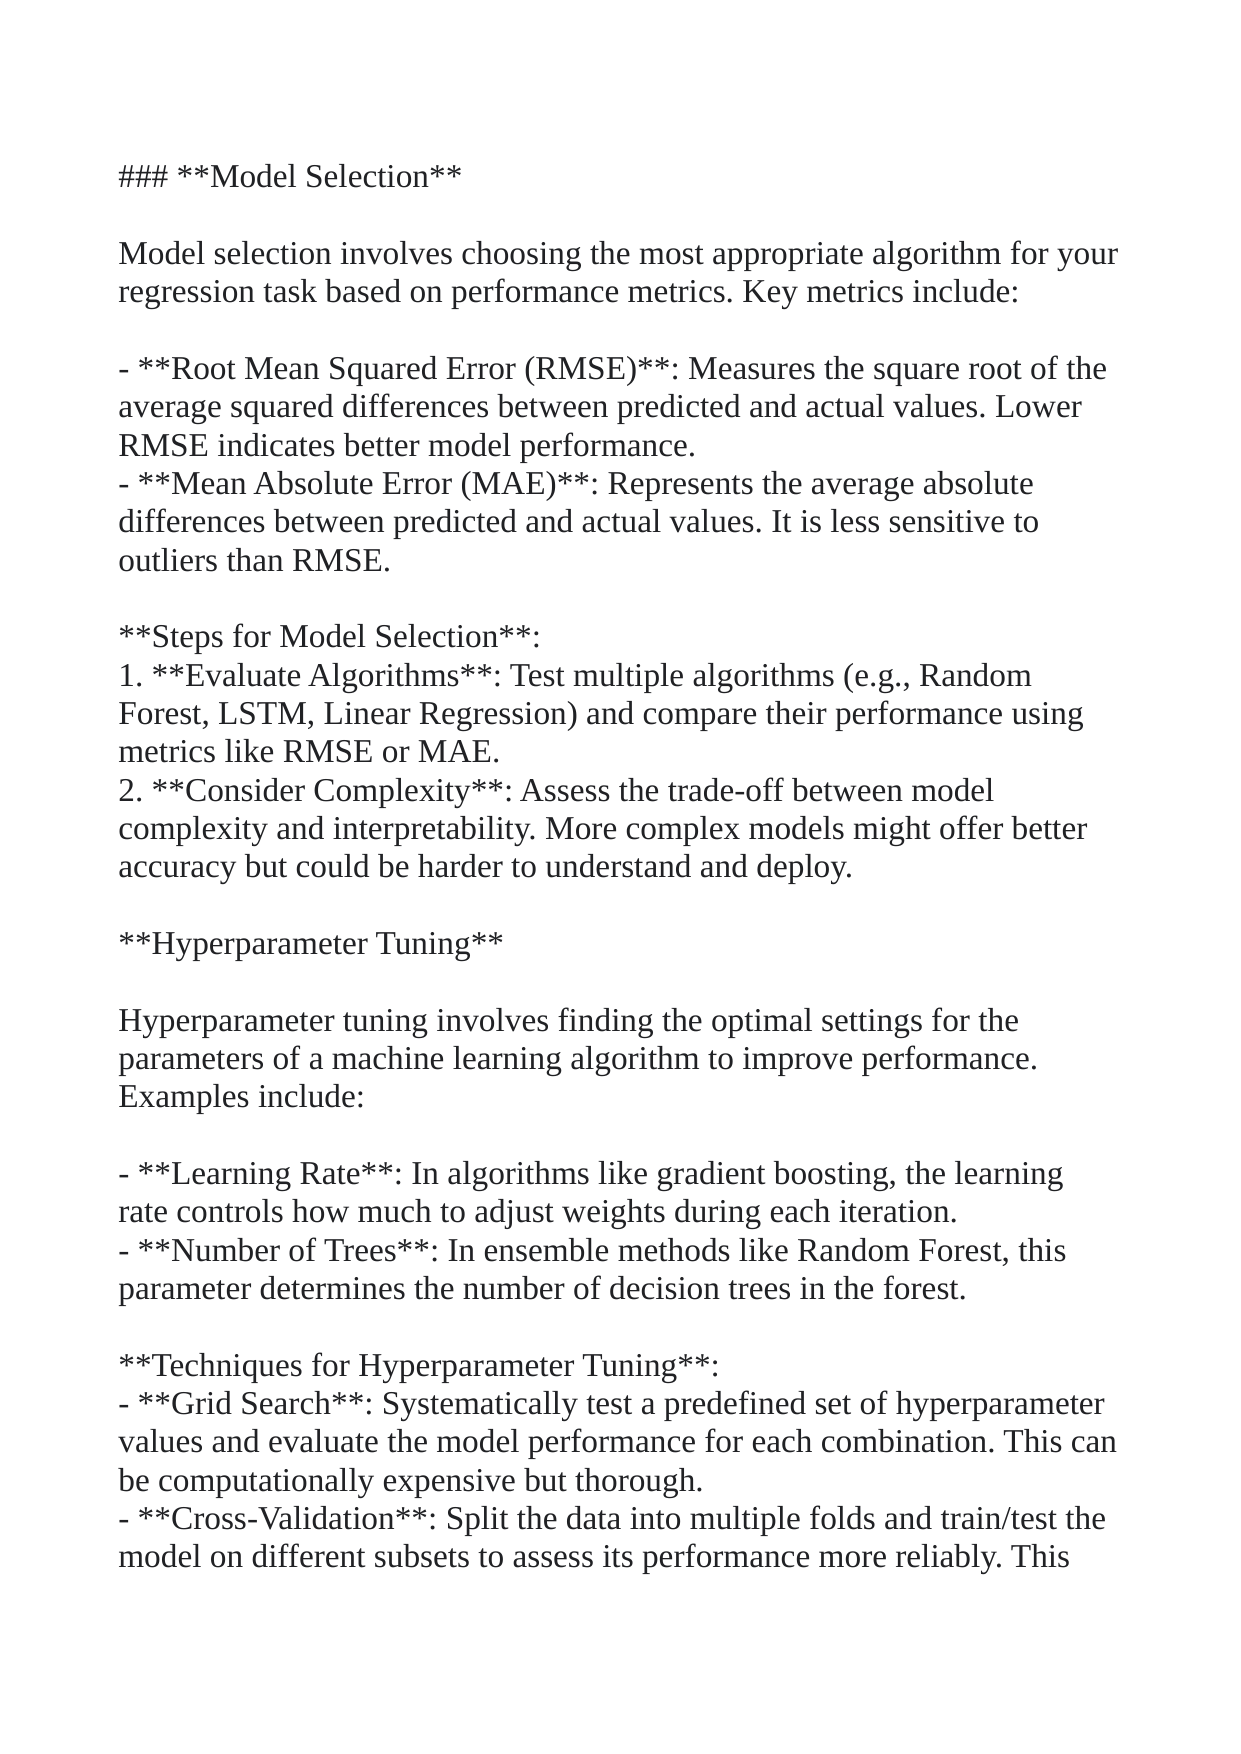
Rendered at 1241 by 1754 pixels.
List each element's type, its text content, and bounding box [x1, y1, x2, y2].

text - **Root Mean Squared Error (RMSE)**: Measures the square root of the average squared differences between predicted and actual values. Lower RMSE indicates better model performance. [118, 348, 1122, 463]
text - **Learning Rate**: In algorithms like gradient boosting, the learning rate controls how much to adjust weights during each iteration. [118, 1153, 1122, 1230]
text - **Cross-Validation**: Split the data into multiple folds and train/test the model on different subsets to assess its performance more reliably. This [118, 1498, 1122, 1575]
text **Steps for Model Selection**: [118, 616, 1122, 655]
text - **Mean Absolute Error (MAE)**: Represents the average absolute differences between predicted and actual values. It is less sensitive to outliers than RMSE. [118, 463, 1122, 578]
text **Techniques for Hyperparameter Tuning**: [118, 1345, 1122, 1383]
text - **Grid Search**: Systematically test a predefined set of hyperparameter values and evaluate the model performance for each combination. This can be computationally expensive but thorough. [118, 1383, 1122, 1498]
text Hyperparameter tuning involves finding the optimal settings for the parameters of a machine learning algorithm to improve performance. Examples include: [118, 1000, 1122, 1115]
text ### **Model Selection** [118, 156, 1122, 195]
text Model selection involves choosing the most appropriate algorithm for your regression task based on performance metrics. Key metrics include: [118, 233, 1122, 310]
text - **Number of Trees**: In ensemble methods like Random Forest, this parameter determines the number of decision trees in the forest. [118, 1230, 1122, 1306]
text 2. **Consider Complexity**: Assess the trade-off between model complexity and interpretability. More complex models might offer better accuracy but could be harder to understand and deploy. [118, 770, 1122, 885]
text 1. **Evaluate Algorithms**: Test multiple algorithms (e.g., Random Forest, LSTM, Linear Regression) and compare their performance using metrics like RMSE or MAE. [118, 655, 1122, 770]
text **Hyperparameter Tuning** [118, 923, 1122, 961]
